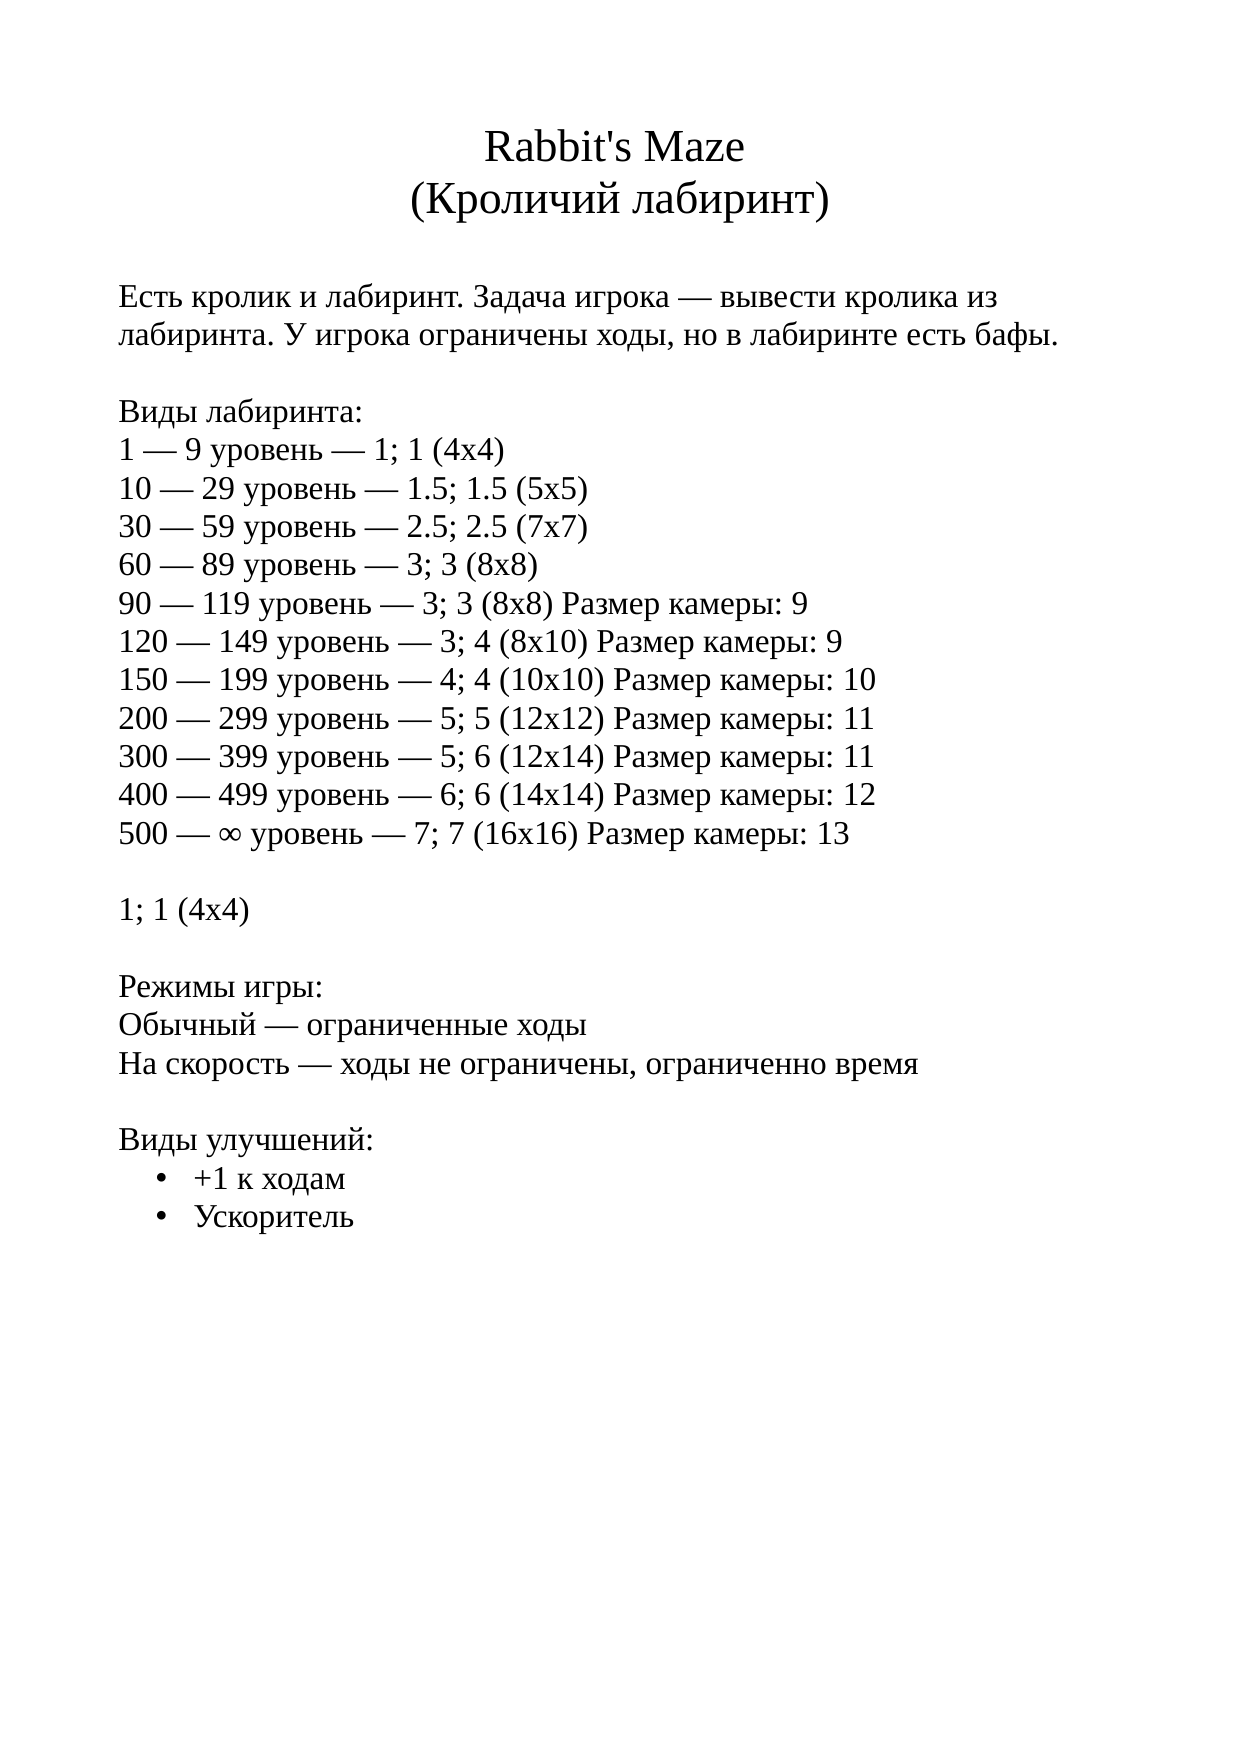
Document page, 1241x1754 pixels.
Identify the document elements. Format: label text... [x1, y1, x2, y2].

text 300 — 399 уровень — 5; 6 (12x14) Размер камеры: 11 [118, 736, 1122, 774]
text 1; 1 (4x4) [118, 889, 1122, 928]
text Виды лабиринта: [118, 391, 1122, 429]
text Режимы игры: [118, 966, 1122, 1004]
text Есть кролик и лабиринт. Задача игрока — вывести кролика из лабиринта. У игрока ограничены ходы, но в лабиринте есть бафы. [118, 276, 1122, 353]
text (Кроличий лабиринт) [118, 171, 1122, 223]
text 30 — 59 уровень — 2.5; 2.5 (7x7) [118, 506, 1122, 544]
text 200 — 299 уровень — 5; 5 (12x12) Размер камеры: 11 [118, 698, 1122, 736]
text На скорость — ходы не ограничены, ограниченно время [118, 1043, 1122, 1081]
text 120 — 149 уровень — 3; 4 (8x10) Размер камеры: 9 [118, 621, 1122, 659]
text 10 — 29 уровень — 1.5; 1.5 (5x5) [118, 468, 1122, 506]
text Виды улучшений: [118, 1119, 1122, 1158]
text Обычный — ограниченные ходы [118, 1004, 1122, 1043]
text 90 — 119 уровень — 3; 3 (8x8) Размер камеры: 9 [118, 583, 1122, 621]
list +1 к ходам [156, 1158, 1122, 1196]
text 1 — 9 уровень — 1; 1 (4x4) [118, 429, 1122, 468]
text 60 — 89 уровень — 3; 3 (8x8) [118, 544, 1122, 583]
text 150 — 199 уровень — 4; 4 (10x10) Размер камеры: 10 [118, 659, 1122, 698]
text Rabbit's Maze [118, 118, 1122, 171]
list Ускоритель [156, 1196, 1122, 1234]
text 500 — ∞ уровень — 7; 7 (16x16) Размер камеры: 13 [118, 813, 1122, 851]
text 400 — 499 уровень — 6; 6 (14x14) Размер камеры: 12 [118, 774, 1122, 813]
